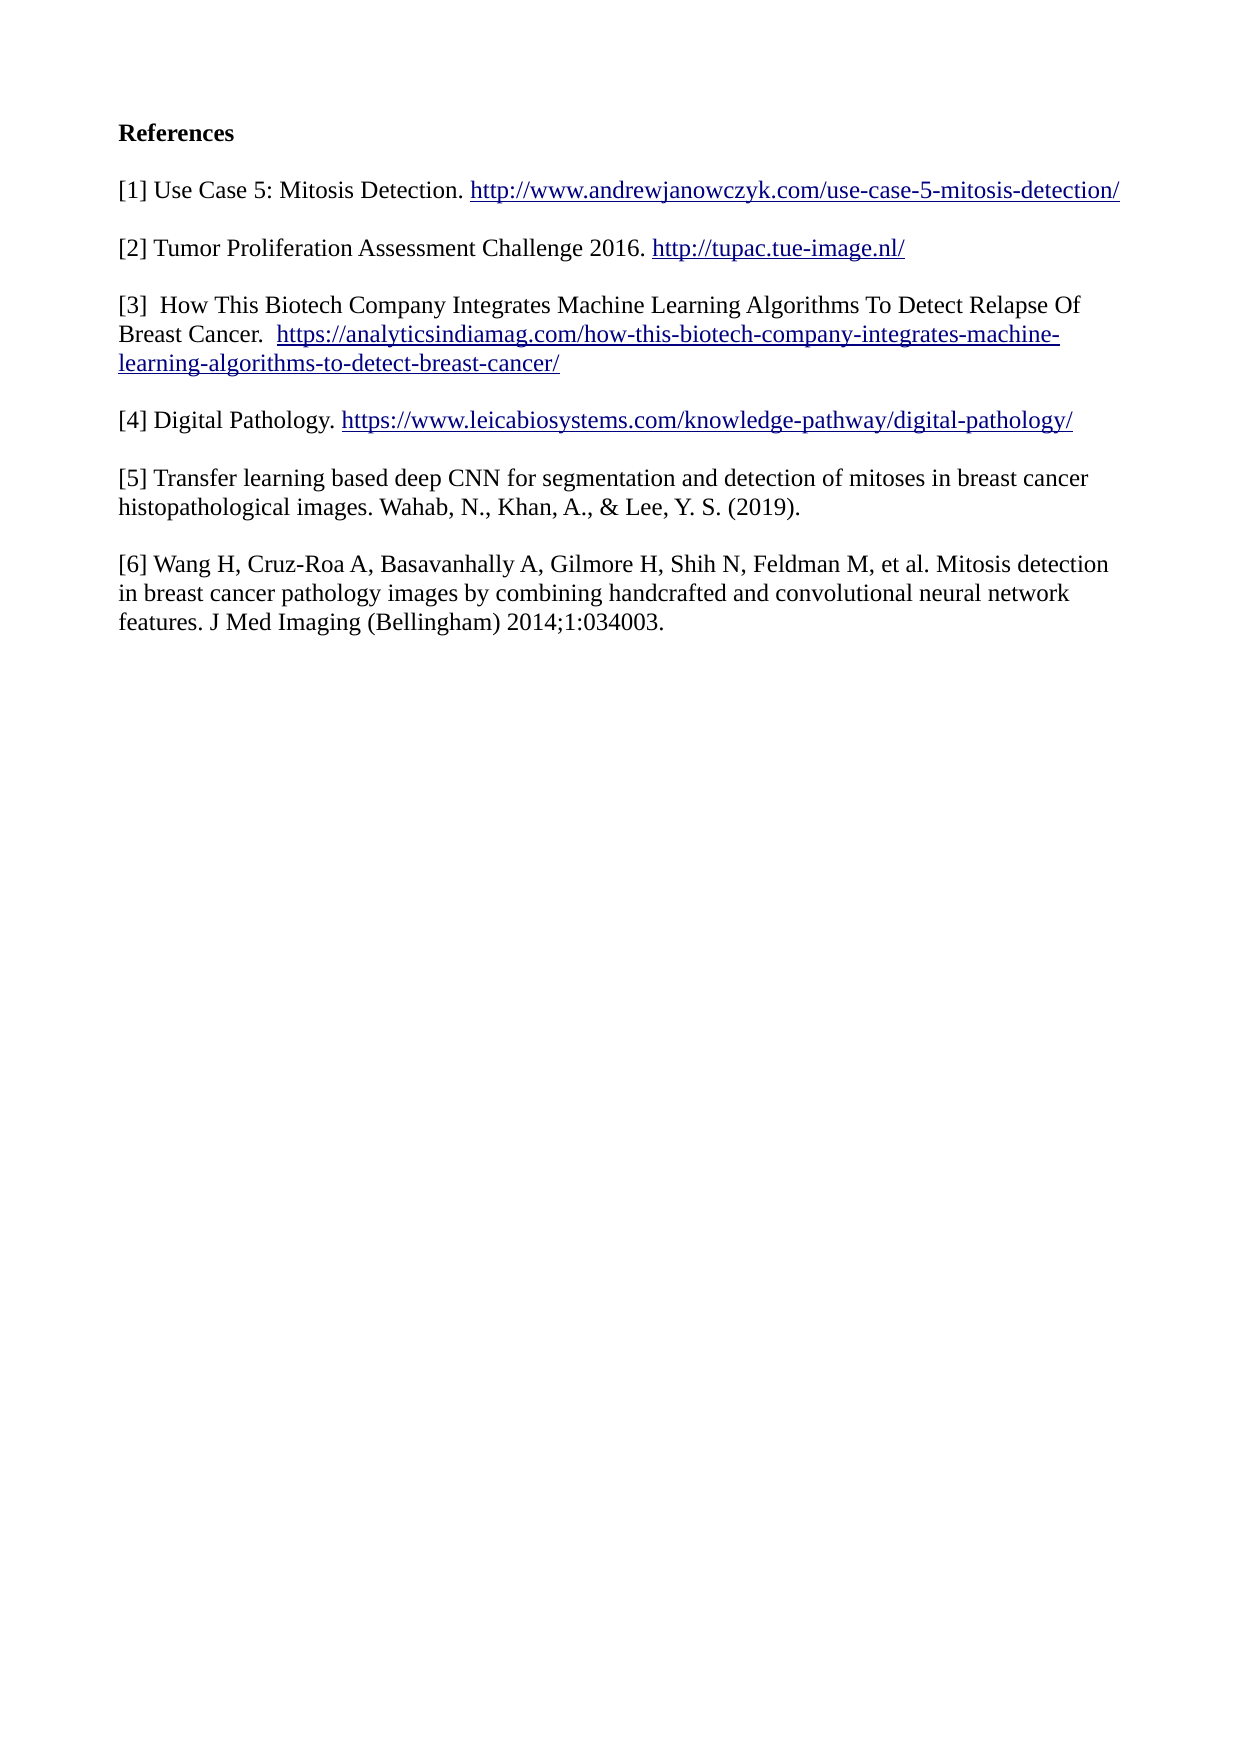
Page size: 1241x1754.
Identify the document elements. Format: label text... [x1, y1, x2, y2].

text [6] Wang H, Cruz‐Roa A, Basavanhally A, Gilmore H, Shih N, Feldman M, et al. Mitosis detection in breast cancer pathology images by combining handcrafted and convolutional neural network features. J Med Imaging (Bellingham) 2014;1:034003. [118, 549, 1122, 636]
text [2] Tumor Proliferation Assessment Challenge 2016. http://tupac.tue-image.nl/ [118, 233, 1122, 262]
text [3] How This Biotech Company Integrates Machine Learning Algorithms To Detect Relapse Of Breast Cancer. https://analyticsindiamag.com/how-this-biotech-company-integrates-machine-learning-algorithms-to-detect-breast-cancer/ [118, 291, 1122, 377]
text [4] Digital Pathology. https://www.leicabiosystems.com/knowledge-pathway/digital-pathology/ [118, 406, 1122, 434]
text [1] Use Case 5: Mitosis Detection. http://www.andrewjanowczyk.com/use-case-5-mitosis-detection/ [118, 176, 1122, 204]
text [5] Transfer learning based deep CNN for segmentation and detection of mitoses in breast cancer histopathological images. Wahab, N., Khan, A., & Lee, Y. S. (2019). [118, 463, 1122, 521]
text References [118, 118, 1122, 147]
